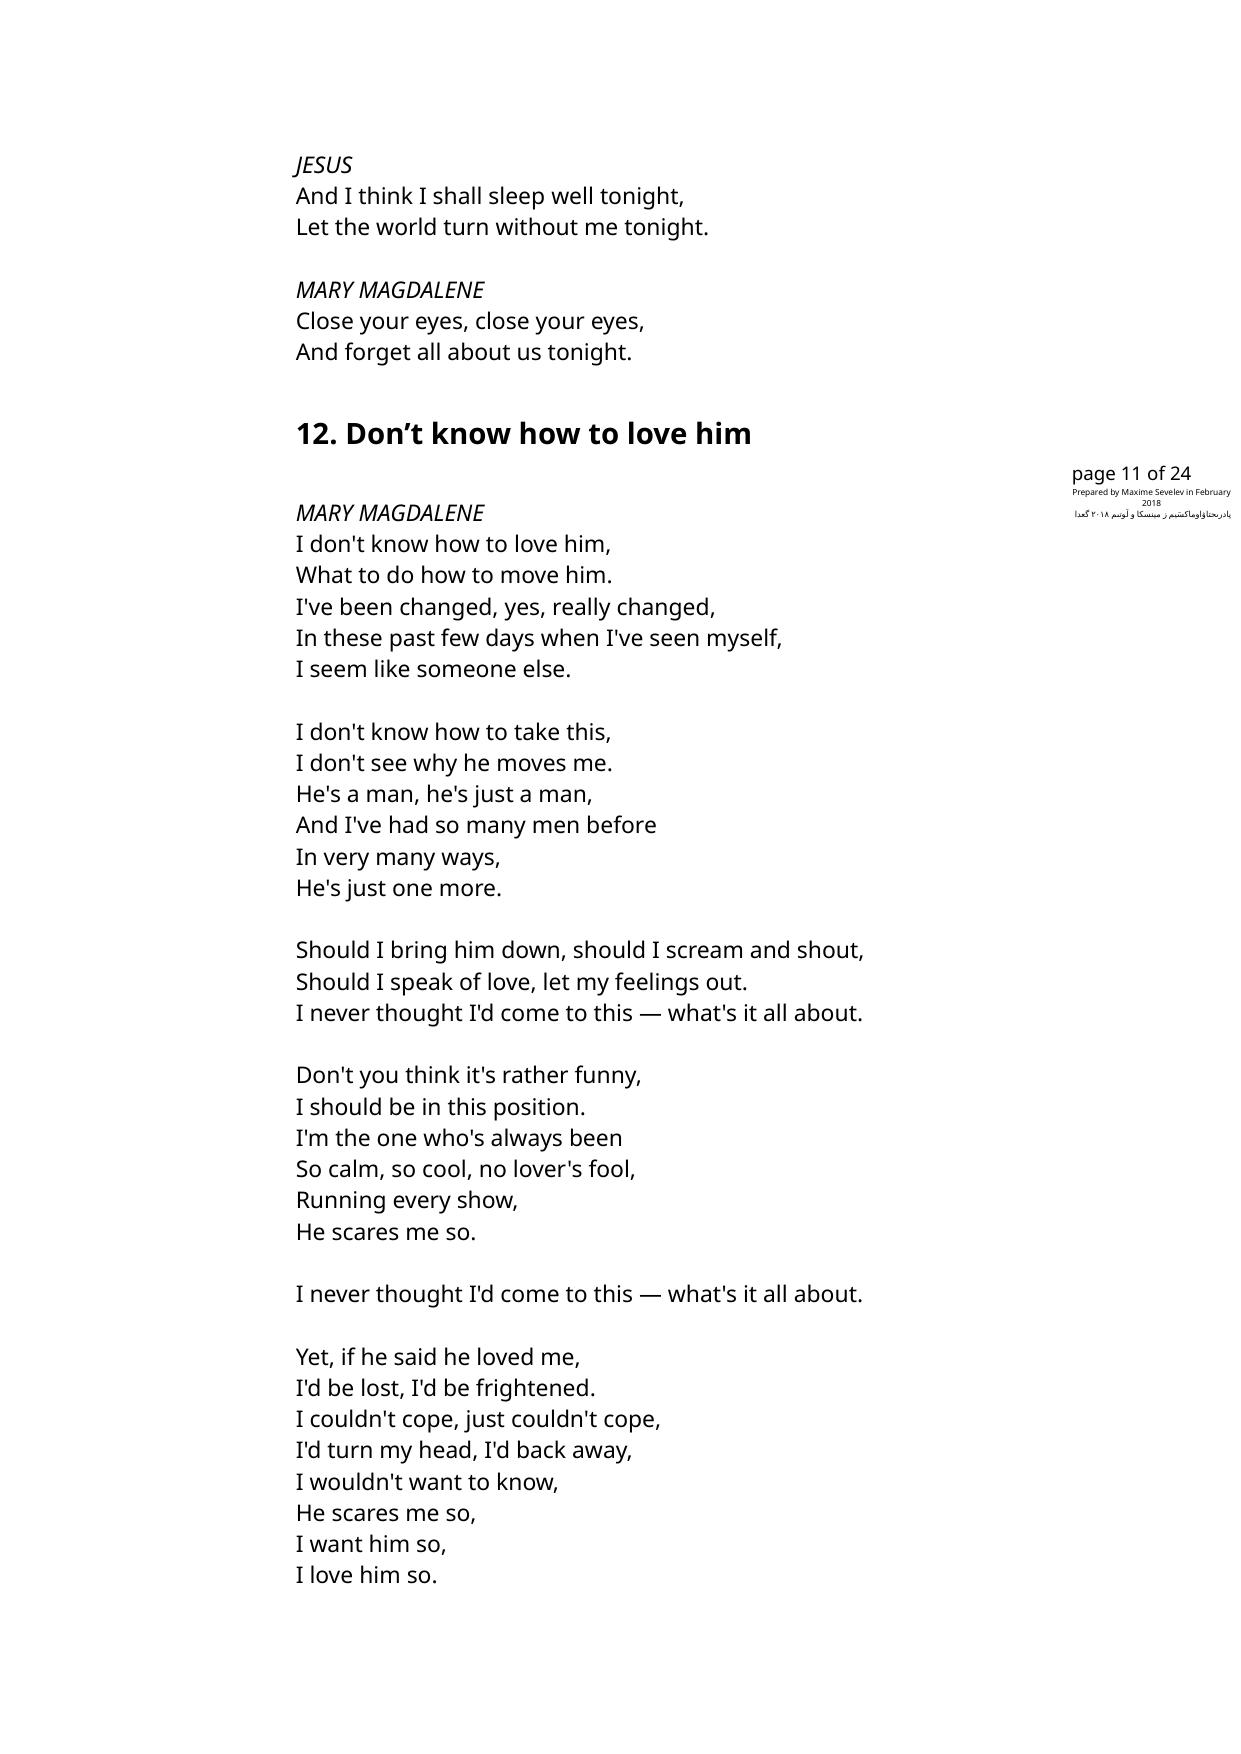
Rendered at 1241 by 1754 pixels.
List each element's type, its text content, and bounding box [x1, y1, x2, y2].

text I don't see why he moves me. [296, 747, 961, 778]
text Running every show, [296, 1184, 961, 1216]
text I don't know how to take this, [296, 716, 961, 747]
text I don't know how to love him, [296, 528, 961, 559]
text Should I bring him down, should I scream and shout, [296, 934, 961, 966]
text So calm, so cool, no lover's fool, [296, 1153, 961, 1184]
text Don't you think it's rather funny, [296, 1059, 961, 1091]
text I never thought I'd come to this — what's it all about. [296, 1278, 961, 1309]
subtitle 12. Don’t know how to love him [296, 413, 961, 453]
text What to do how to move him. [296, 559, 961, 591]
text He's a man, he's just a man, [296, 778, 961, 809]
text He scares me so, [296, 1497, 961, 1528]
text Let the world turn without me tonight. [296, 211, 961, 242]
text I'd turn my head, I'd back away, [296, 1434, 961, 1466]
text I couldn't cope, just couldn't cope, [296, 1403, 961, 1434]
text And I think I shall sleep well tonight, [296, 180, 961, 211]
text In very many ways, [296, 841, 961, 872]
text I'm the one who's always been [296, 1122, 961, 1153]
text He scares me so. [296, 1216, 961, 1247]
text I seem like someone else. [296, 653, 961, 684]
text JESUS [296, 148, 961, 180]
text I should be in this position. [296, 1091, 961, 1122]
text I'd be lost, I'd be frightened. [296, 1372, 961, 1403]
text I never thought I'd come to this — what's it all about. [296, 997, 961, 1028]
text Yet, if he said he loved me, [296, 1341, 961, 1372]
text And I've had so many men before [296, 809, 961, 841]
text I wouldn't want to know, [296, 1466, 961, 1497]
text MARY MAGDALENE [296, 273, 961, 305]
text Close your eyes, close your eyes, [296, 305, 961, 336]
text He's just one more. [296, 872, 961, 903]
text I've been changed, yes, really changed, [296, 591, 961, 622]
text MARY MAGDALENE [296, 497, 961, 528]
text And forget all about us tonight. [296, 336, 961, 367]
text Should I speak of love, let my feelings out. [296, 966, 961, 997]
text I want him so, [296, 1528, 961, 1559]
text In these past few days when I've seen myself, [296, 622, 961, 653]
text I love him so. [296, 1559, 961, 1591]
